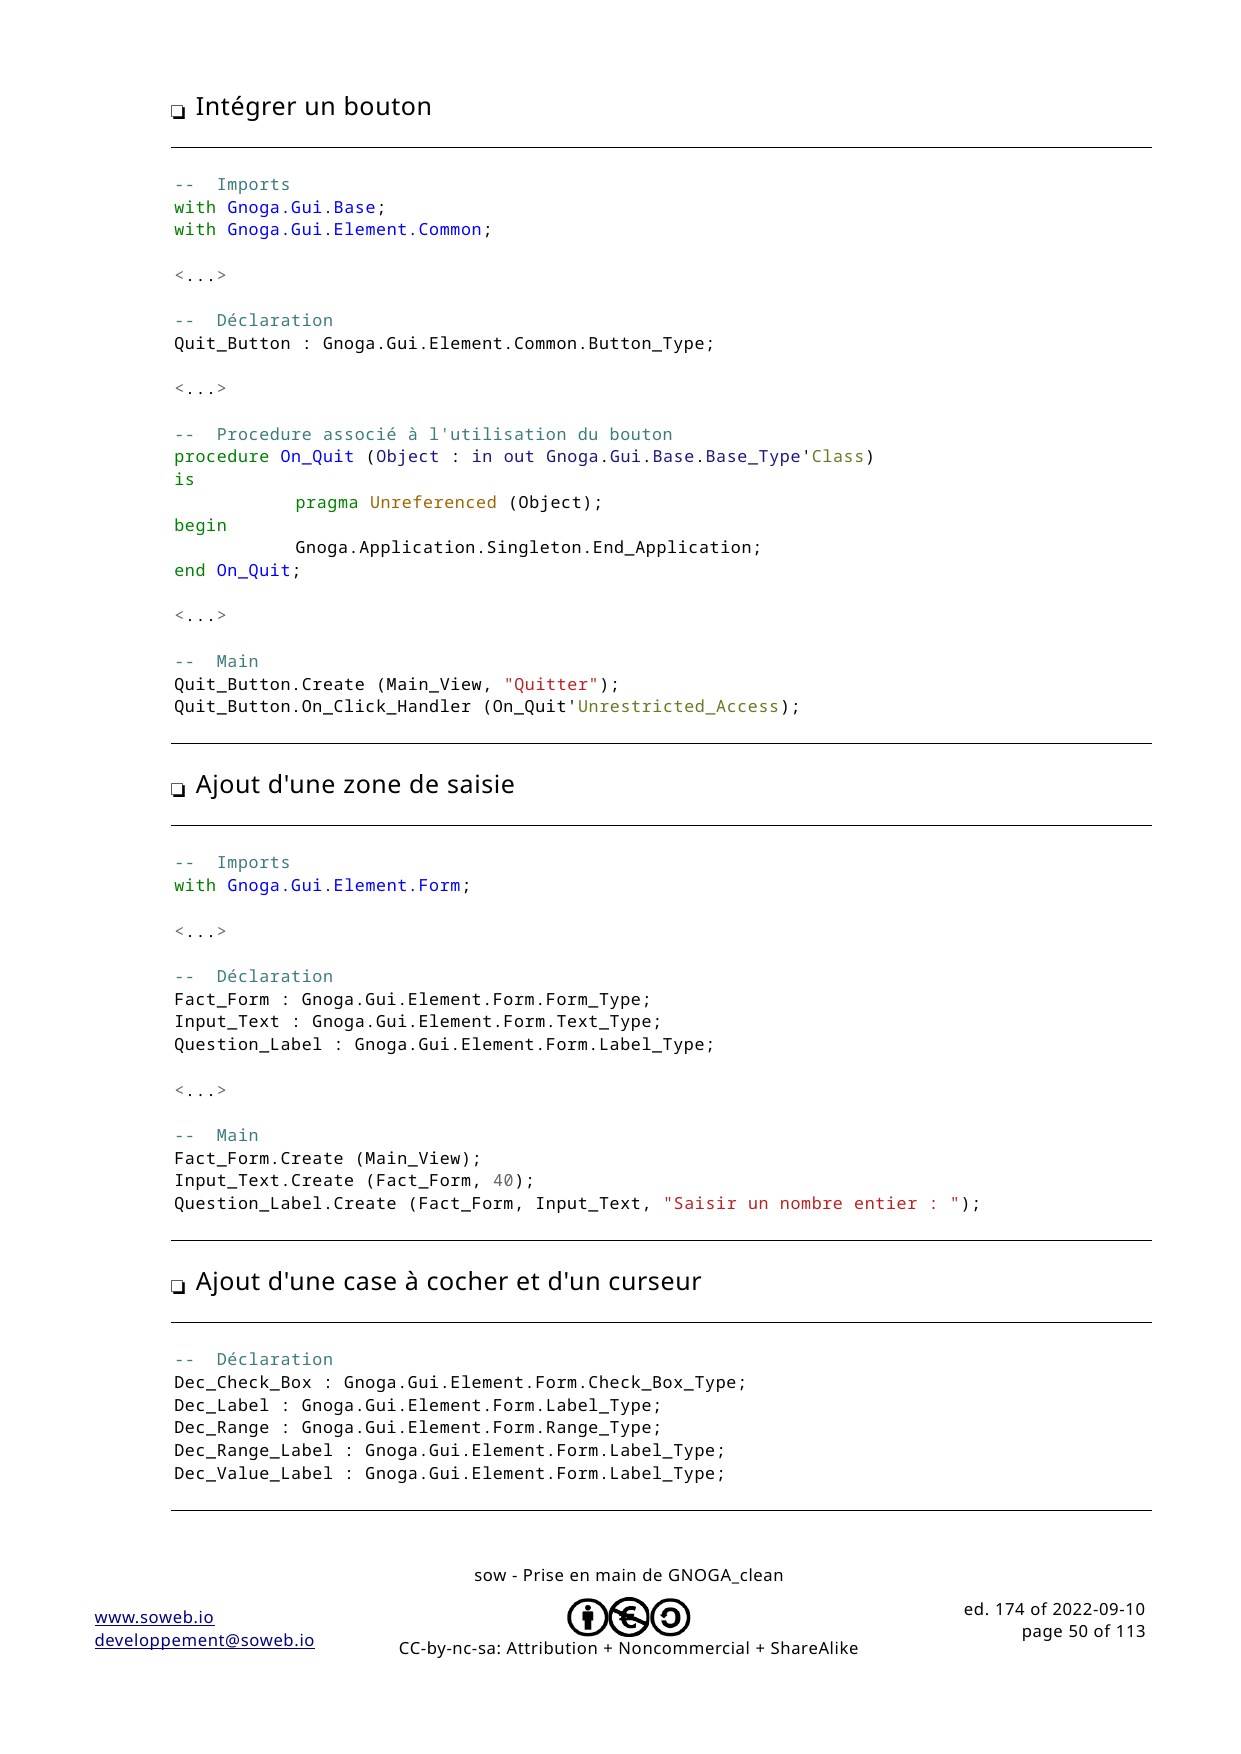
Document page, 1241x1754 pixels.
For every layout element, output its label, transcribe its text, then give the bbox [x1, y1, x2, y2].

list Input_Text.Create (Fact_Form, 40); [171, 1166, 1152, 1189]
list pragma Unreferenced (Object); [171, 487, 1152, 510]
subtitle Intégrer un bouton [171, 88, 1152, 135]
list -- Main [171, 646, 1152, 669]
list Gnoga.Application.Singleton.End_Application; [171, 533, 1152, 556]
list procedure On_Quit (Object : in out Gnoga.Gui.Base.Base_Type'Class) [171, 442, 1152, 465]
picture [566, 1597, 691, 1637]
list -- Imports [171, 848, 1152, 871]
list with Gnoga.Gui.Element.Common; [171, 215, 1152, 241]
list Input_Text : Gnoga.Gui.Element.Form.Text_Type; [171, 1007, 1152, 1030]
list -- Main [171, 1121, 1152, 1143]
list begin [171, 510, 1152, 533]
list Question_Label.Create (Fact_Form, Input_Text, "Saisir un nombre entier : "); [171, 1189, 1152, 1240]
list <...> [171, 260, 1152, 286]
list <...> [171, 374, 1152, 400]
list <...> [171, 601, 1152, 627]
list Fact_Form.Create (Main_View); [171, 1143, 1152, 1166]
list <...> [171, 1075, 1152, 1101]
list is [171, 465, 1152, 487]
subtitle Ajout d'une zone de saisie [171, 767, 1152, 813]
list Quit_Button.On_Click_Handler (On_Quit'Unrestricted_Access); [171, 692, 1152, 743]
list -- Procedure associé à l'utilisation du bouton [171, 419, 1152, 442]
list Fact_Form : Gnoga.Gui.Element.Form.Form_Type; [171, 984, 1152, 1007]
list Dec_Check_Box : Gnoga.Gui.Element.Form.Check_Box_Type; [171, 1367, 1152, 1390]
list Quit_Button.Create (Main_View, "Quitter"); [171, 669, 1152, 692]
list -- Imports [171, 169, 1152, 192]
list with Gnoga.Gui.Element.Form; [171, 871, 1152, 896]
list Dec_Value_Label : Gnoga.Gui.Element.Form.Label_Type; [171, 1458, 1152, 1484]
subtitle Ajout d'une case à cocher et d'un curseur [171, 1264, 1152, 1310]
list Dec_Range : Gnoga.Gui.Element.Form.Range_Type; [171, 1413, 1152, 1436]
list -- Déclaration [171, 306, 1152, 328]
list Question_Label : Gnoga.Gui.Element.Form.Label_Type; [171, 1030, 1152, 1055]
list end On_Quit; [171, 556, 1152, 581]
list -- Déclaration [171, 1345, 1152, 1367]
list -- Déclaration [171, 962, 1152, 984]
list Quit_Button : Gnoga.Gui.Element.Common.Button_Type; [171, 328, 1152, 354]
list <...> [171, 916, 1152, 942]
list with Gnoga.Gui.Base; [171, 192, 1152, 215]
list Dec_Range_Label : Gnoga.Gui.Element.Form.Label_Type; [171, 1436, 1152, 1458]
list Dec_Label : Gnoga.Gui.Element.Form.Label_Type; [171, 1390, 1152, 1413]
